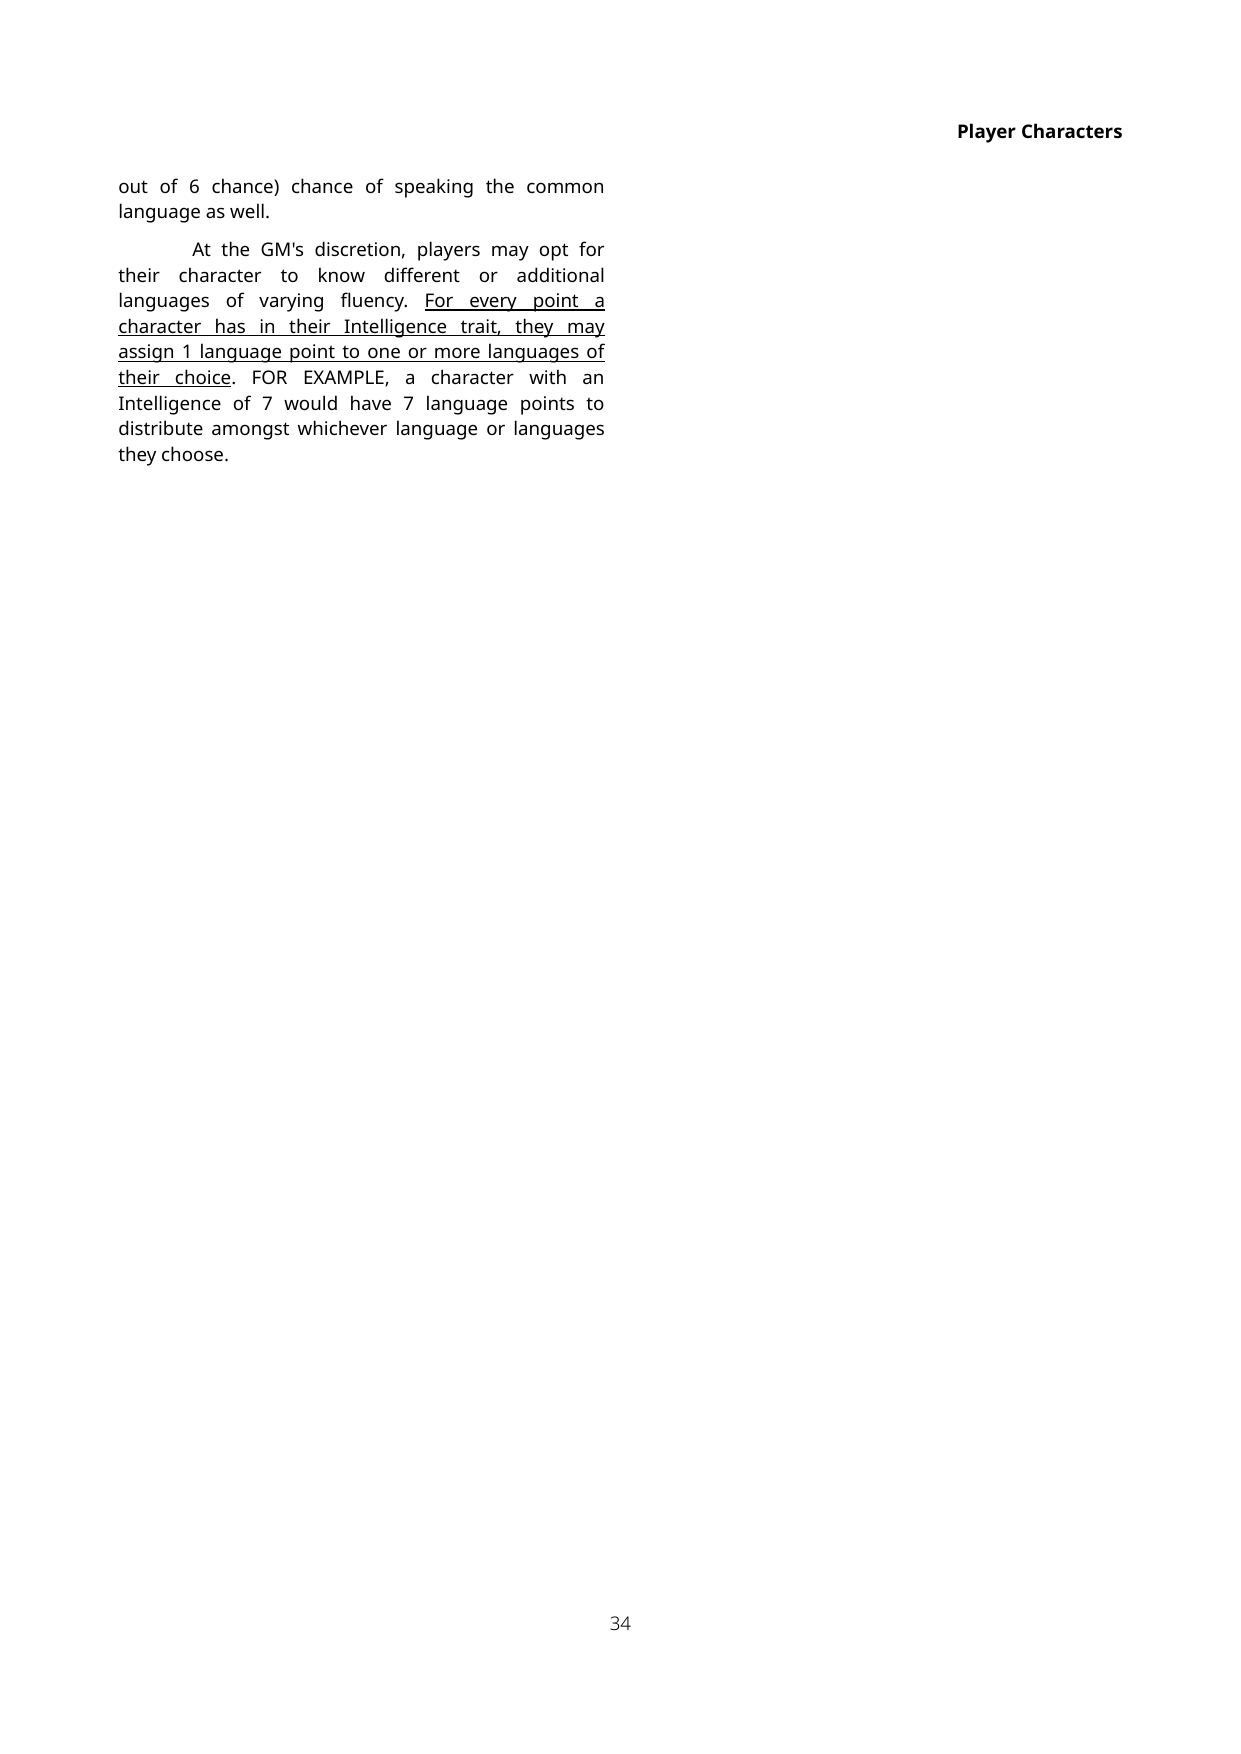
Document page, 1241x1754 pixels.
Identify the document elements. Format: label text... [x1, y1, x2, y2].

text out of 6 chance) chance of speaking the common language as well. [118, 173, 605, 224]
text their choice. FOR EXAMPLE, a character with an Intelligence of 7 would have 7 language points to distribute amongst whichever language or languages they choose. [118, 362, 605, 466]
text At the GM's discretion, players may opt for their character to know different or additional languages of varying fluency. For every point a character has in their Intelligence trait, they may [118, 237, 605, 335]
text assign 1 language point to one or more languages of [118, 336, 605, 361]
